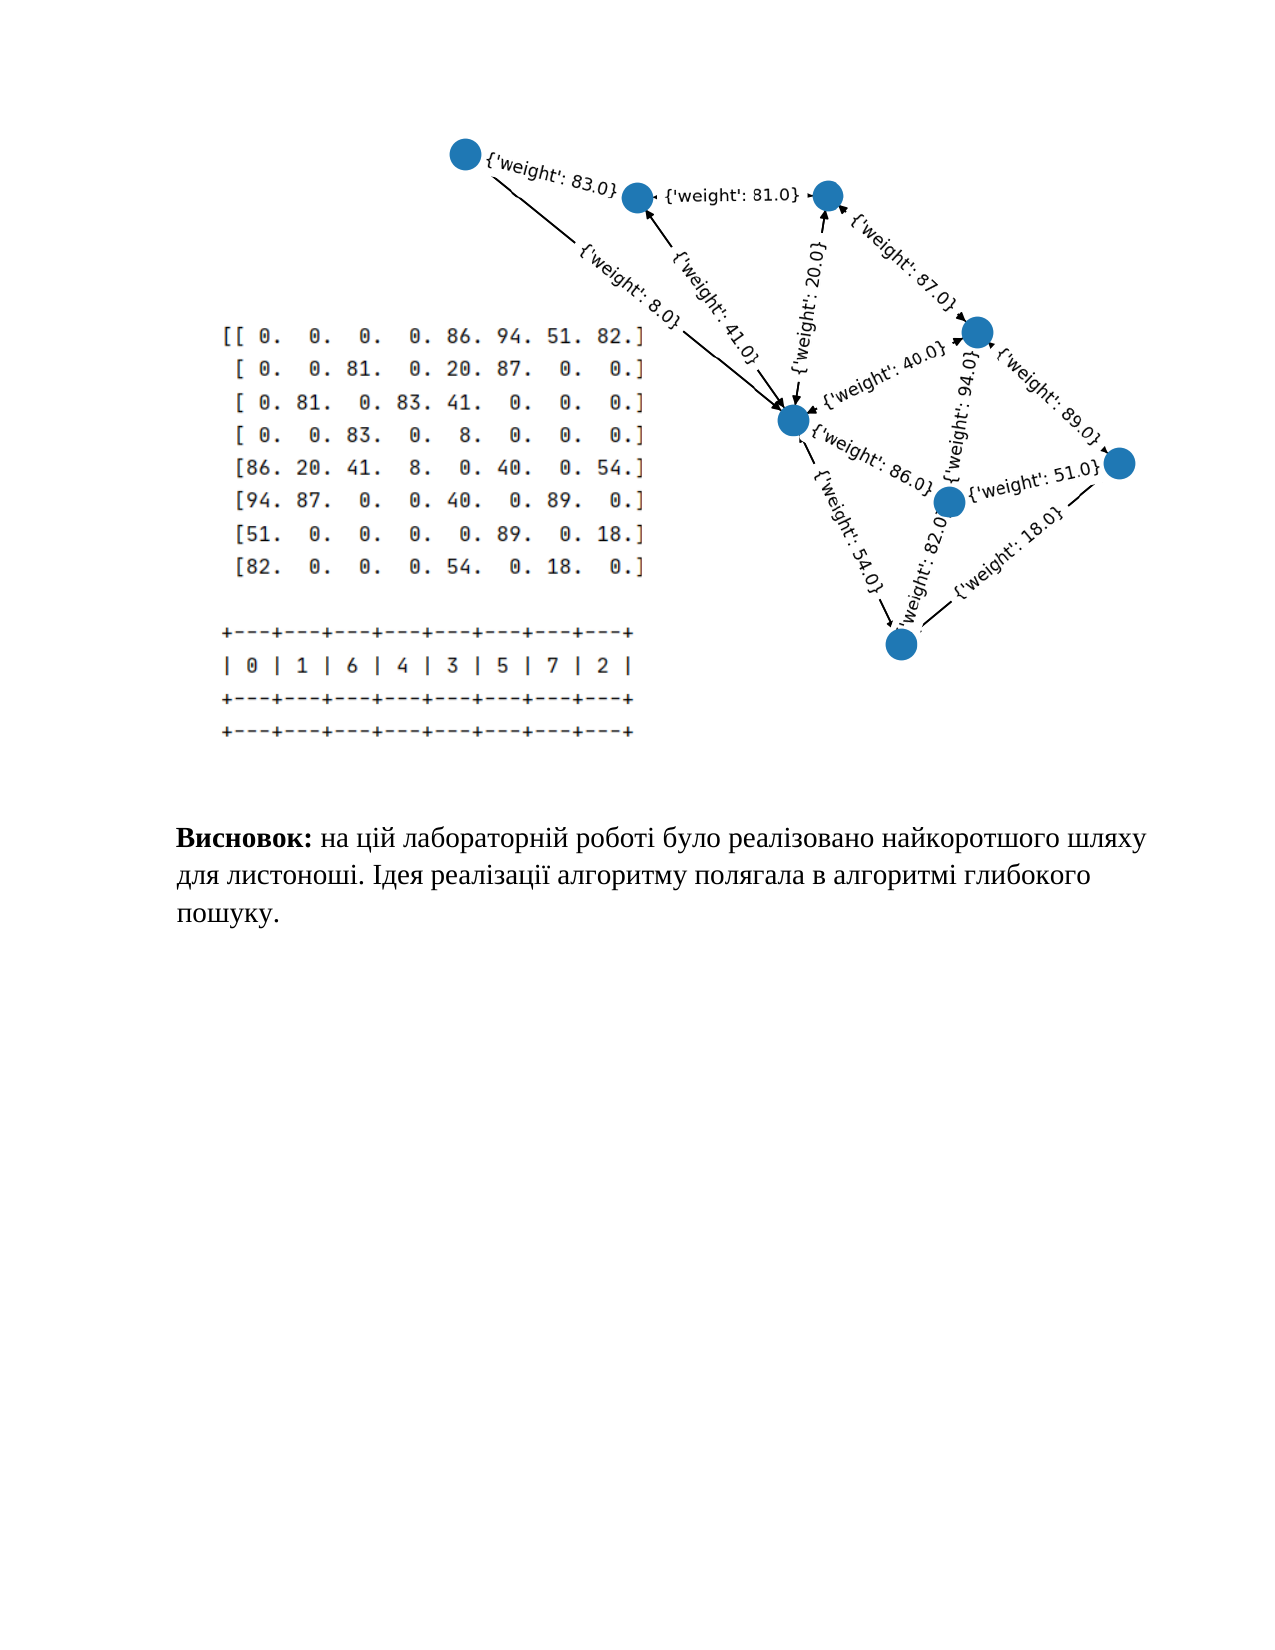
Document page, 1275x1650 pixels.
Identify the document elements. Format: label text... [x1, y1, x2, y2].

picture [211, 118, 1161, 753]
text Висновок: на цій лабораторній роботі було реалізовано найкоротшого шляху для листоноші. Ідея реалізації алгоритму полягала в алгоритмі глибокого пошуку. [176, 820, 1186, 928]
